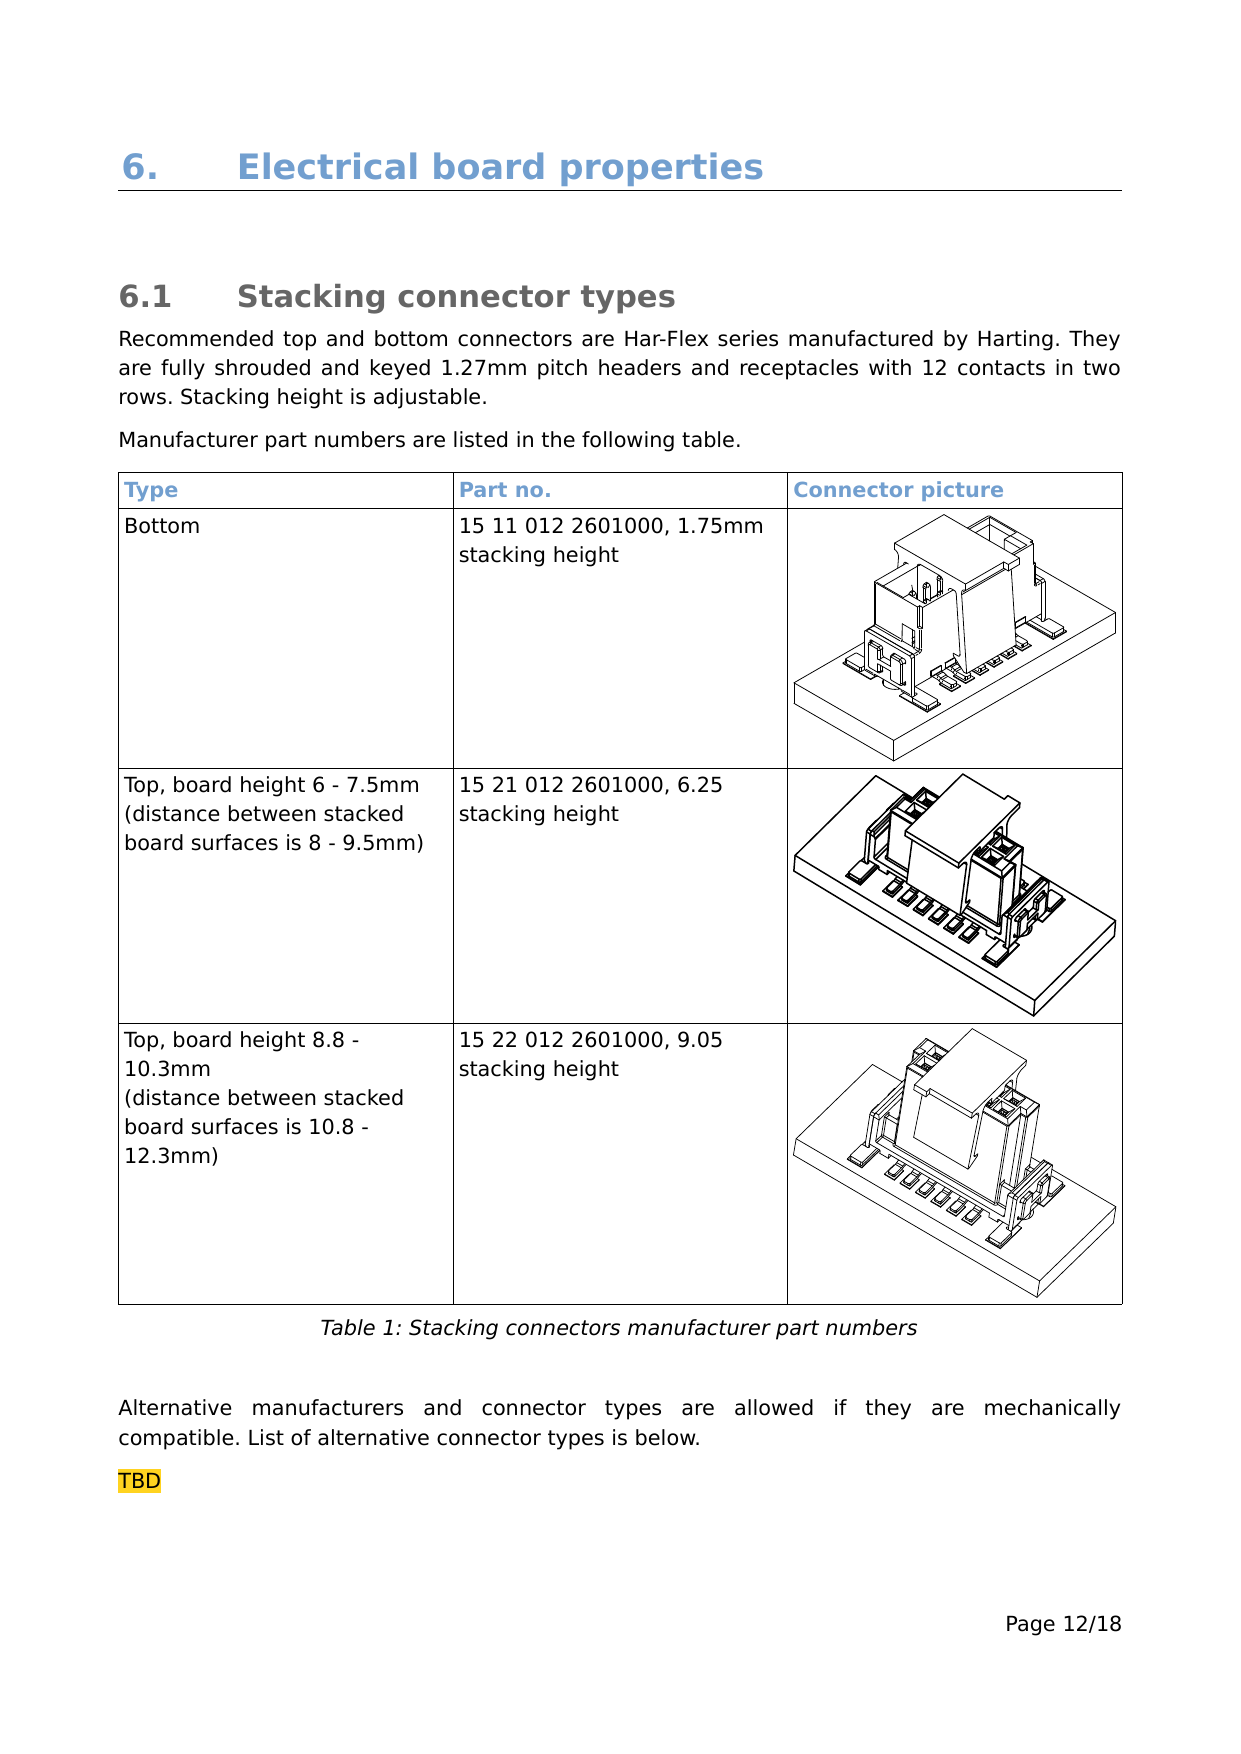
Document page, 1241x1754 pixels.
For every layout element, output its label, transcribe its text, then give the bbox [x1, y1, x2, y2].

table_cell Top, board height 6 - 7.5mm (distance between stacked board surfaces is 8 - 9.5mm) [119, 769, 453, 1022]
table_cell 15 11 012 2601000, 1.75mm stacking height [454, 509, 787, 767]
table_cell [788, 769, 1122, 1022]
table_header Type [119, 473, 453, 508]
table_cell Bottom [119, 509, 453, 767]
table_cell Top, board height 8.8 - 10.3mm (distance between stacked board surfaces is 10.8 - 12.3mm) [119, 1024, 453, 1303]
table_cell [788, 1024, 1122, 1303]
text Recommended top and bottom connectors are Har-Flex series manufactured by Harting. They are fully shrouded and keyed 1.27mm pitch headers and receptacles with 12 contacts in two rows. Stacking height is adjustable. [118, 327, 1122, 409]
table_cell 15 22 012 2601000, 9.05 stacking height [454, 1024, 787, 1303]
table_header Part no. [454, 473, 787, 508]
subtitle Stacking connector types [118, 279, 1122, 315]
subtitle Electrical board properties [118, 144, 1122, 190]
table_cell [788, 509, 1122, 767]
table_header Connector picture [788, 473, 1122, 508]
text Table 1: Stacking connectors manufacturer part numbers [118, 1316, 1122, 1340]
text TBD [161, 1469, 1122, 1493]
text Manufacturer part numbers are listed in the following table. [118, 428, 1122, 453]
table_cell 15 21 012 2601000, 6.25 stacking height [454, 769, 787, 1022]
text Alternative manufacturers and connector types are allowed if they are mechanically compatible. List of alternative connector types is below. [118, 1396, 1122, 1450]
